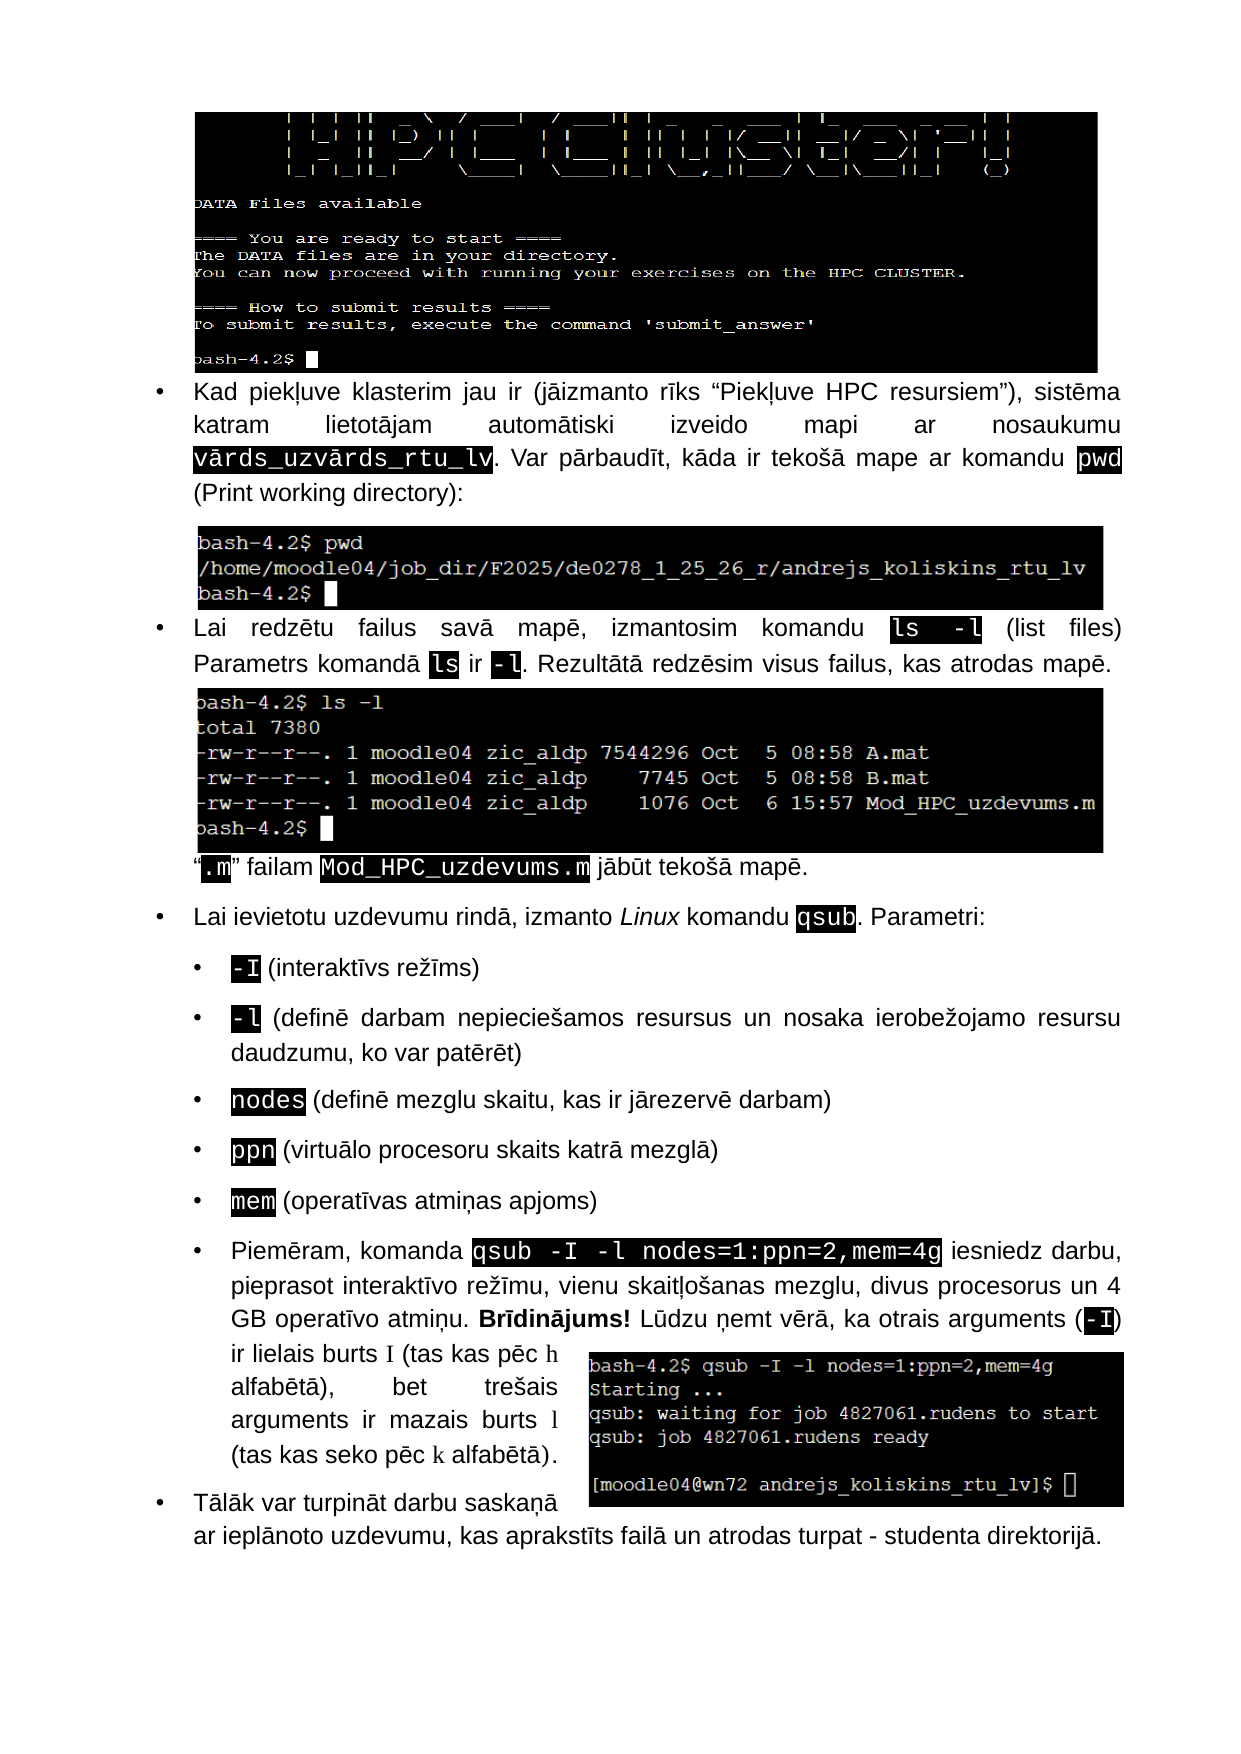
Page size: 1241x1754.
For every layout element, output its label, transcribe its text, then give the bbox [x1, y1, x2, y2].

list mem (operatīvas atmiņas apjoms) [193, 1186, 1122, 1217]
list Lai redzētu failus savā mapē, izmantosim komandu ls -l (list files) Parametrs komandā ls ir -l. Rezultātā redzēsim visus failus, kas atrodas mapē. “.m” failam Mod_HPC_uzdevums.m jābūt tekošā mapē. [156, 526, 1122, 883]
list nodes (definē mezglu skaitu, kas ir jārezervē darbam) [193, 1085, 1122, 1116]
list Kad piekļuve klasterim jau ir (jāizmanto rīks “Piekļuve HPC resursiem”), sistēma katram lietotājam automātiski izveido mapi ar nosaukumu vārds_uzvārds_rtu_lv. Var pārbaudīt, kāda ir tekošā mape ar komandu pwd (Print working directory): [156, 118, 1122, 507]
picture [197, 526, 1104, 610]
list Lai ievietotu uzdevumu rindā, izmanto Linux komandu qsub. Parametri: [156, 902, 1122, 933]
list Piemēram, komanda qsub -I -l nodes=1:ppn=2,mem=4g iesniedz darbu, pieprasot interaktīvo režīmu, vienu skaitļošanas mezglu, divus procesorus un 4 GB operatīvo atmiņu. Brīdinājums! Lūdzu ņemt vērā, ka otrais arguments (-I) ir lielais burts I (tas kas pēc h alfabētā), bet trešais arguments ir mazais burts l (tas kas seko pēc k alfabētā). [193, 1236, 1122, 1469]
picture [194, 112, 1098, 373]
list Tālāk var turpināt darbu saskaņā ar ieplānoto uzdevumu, kas aprakstīts failā un atrodas turpat - studenta direktorijā. [156, 1488, 1122, 1550]
picture [197, 688, 1104, 853]
list -I (interaktīvs režīms) [193, 952, 1122, 983]
list -l (definē darbam nepieciešamos resursus un nosaka ierobežojamo resursu daudzumu, ko var patērēt) [193, 1003, 1122, 1067]
picture [587, 1352, 1124, 1507]
list ppn (virtuālo procesoru skaits katrā mezglā) [193, 1136, 1122, 1166]
